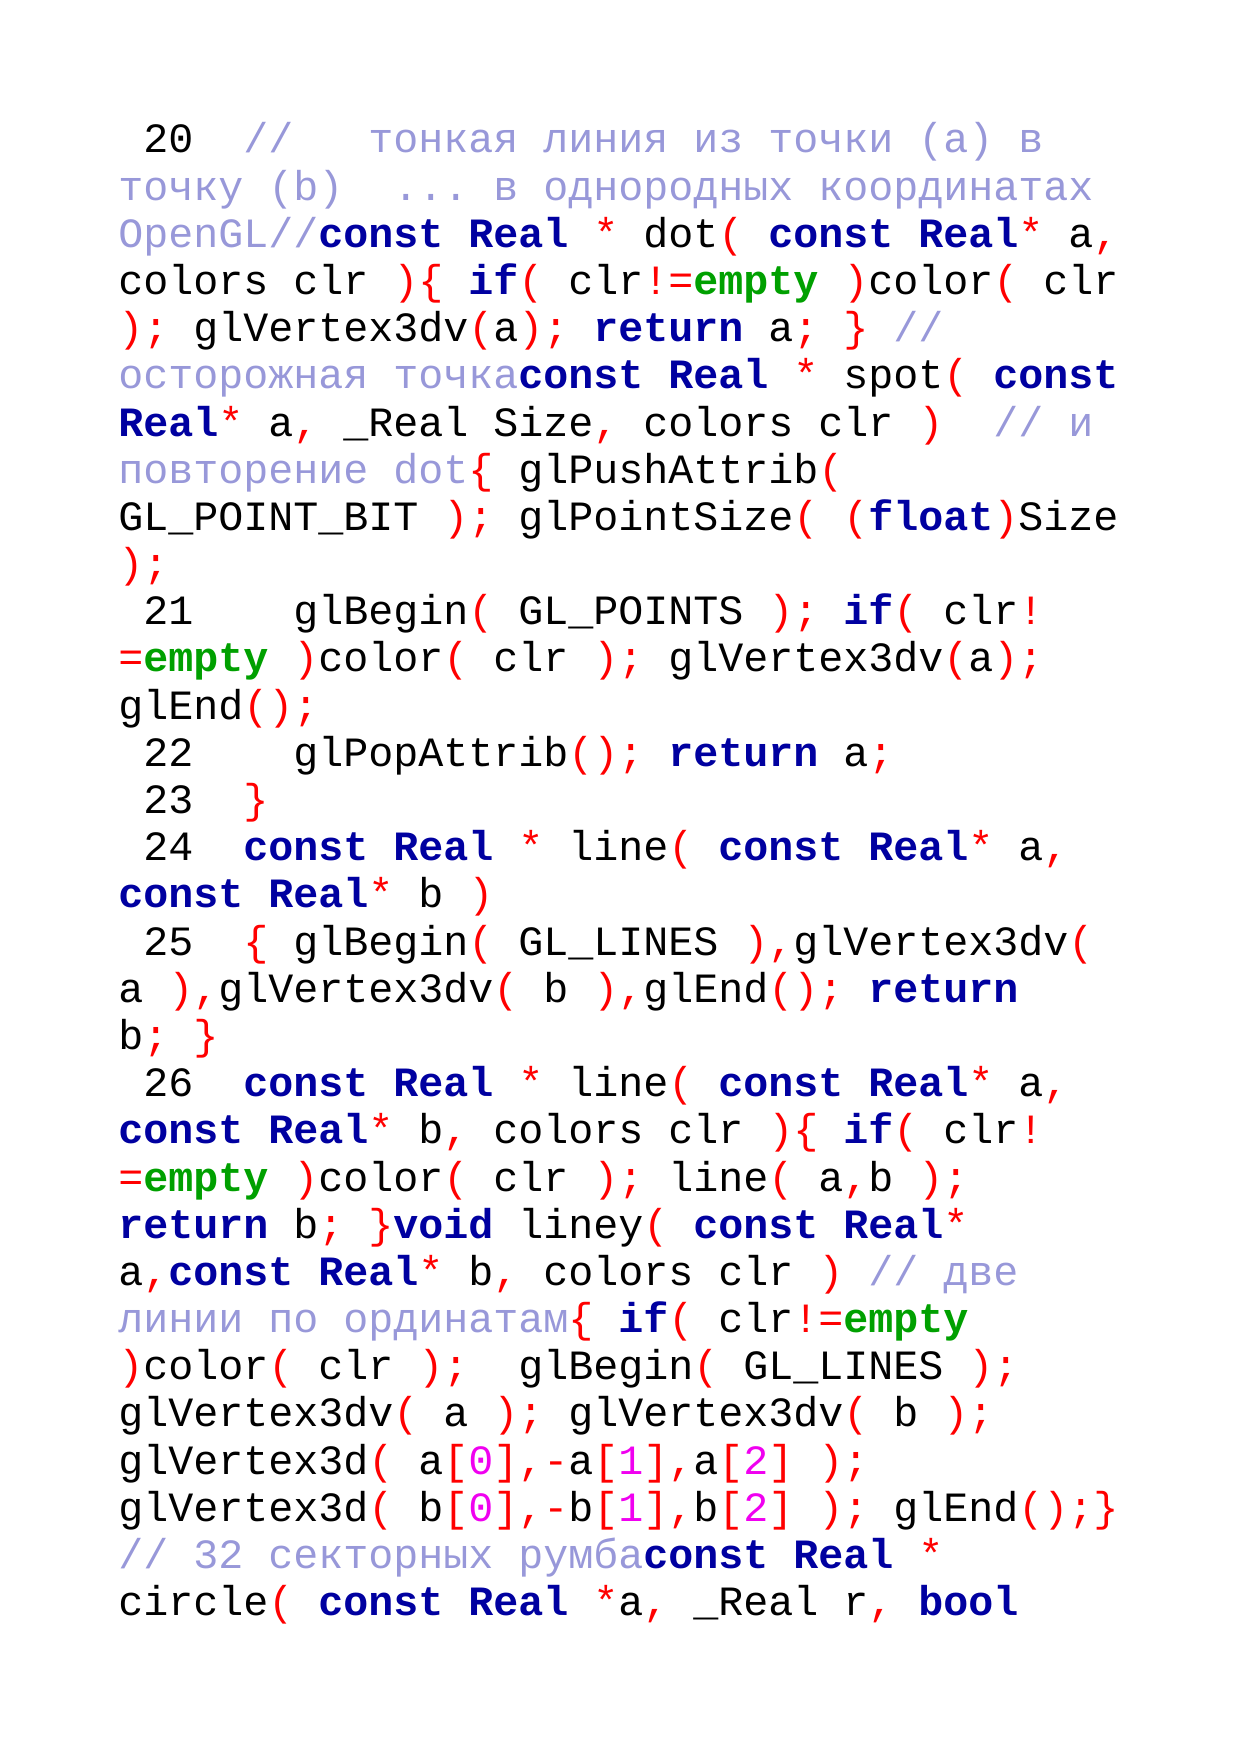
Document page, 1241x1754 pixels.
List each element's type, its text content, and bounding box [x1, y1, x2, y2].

subtitle 23 } [118, 779, 1122, 826]
subtitle 22 glPopAttrib(); return a; [568, 732, 843, 779]
subtitle 20 // тонкая линия из точки (a) в точку (b) ... в однородных координатах OpenGL//const Real * dot( const Real* a, colors clr ){ if( clr!=empty )color( clr ); glVertex3dv(a); return a; } // осторожная точкаconst Real * spot( const Real* a, _Real Size, colors clr ) // и повторение dot{ glPushAttrib( GL_POINT_BIT ); glPointSize( (float)Size ); [118, 118, 1122, 590]
subtitle 25 { glBegin( GL_LINES ),glVertex3dv( a ),glVertex3dv( b ),glEnd(); return b; } [118, 920, 1122, 1062]
subtitle 26 const Real * line( const Real* a, const Real* b, colors clr ){ if( clr!=empty )color( clr ); line( a,b ); return b; }void liney( const Real* a,const Real* b, colors clr ) // две линии по ординатам{ if( clr!=empty )color( clr ); glBegin( GL_LINES ); glVertex3dv( a ); glVertex3dv( b ); glVertex3d( a[0],-a[1],a[2] ); glVertex3d( b[0],-b[1],b[2] ); glEnd();} // 32 секторных румбаconst Real * circle( const Real *a, _Real r, bool [118, 1062, 1122, 1628]
subtitle 24 const Real * line( const Real* a, const Real* b ) [118, 826, 1122, 920]
subtitle 21 glBegin( GL_POINTS ); if( clr!=empty )color( clr ); glVertex3dv(a); glEnd(); [118, 590, 1122, 732]
subtitle 22 glPopAttrib(); return a; [868, 732, 1122, 779]
subtitle 22 glPopAttrib(); return a; [118, 732, 293, 779]
